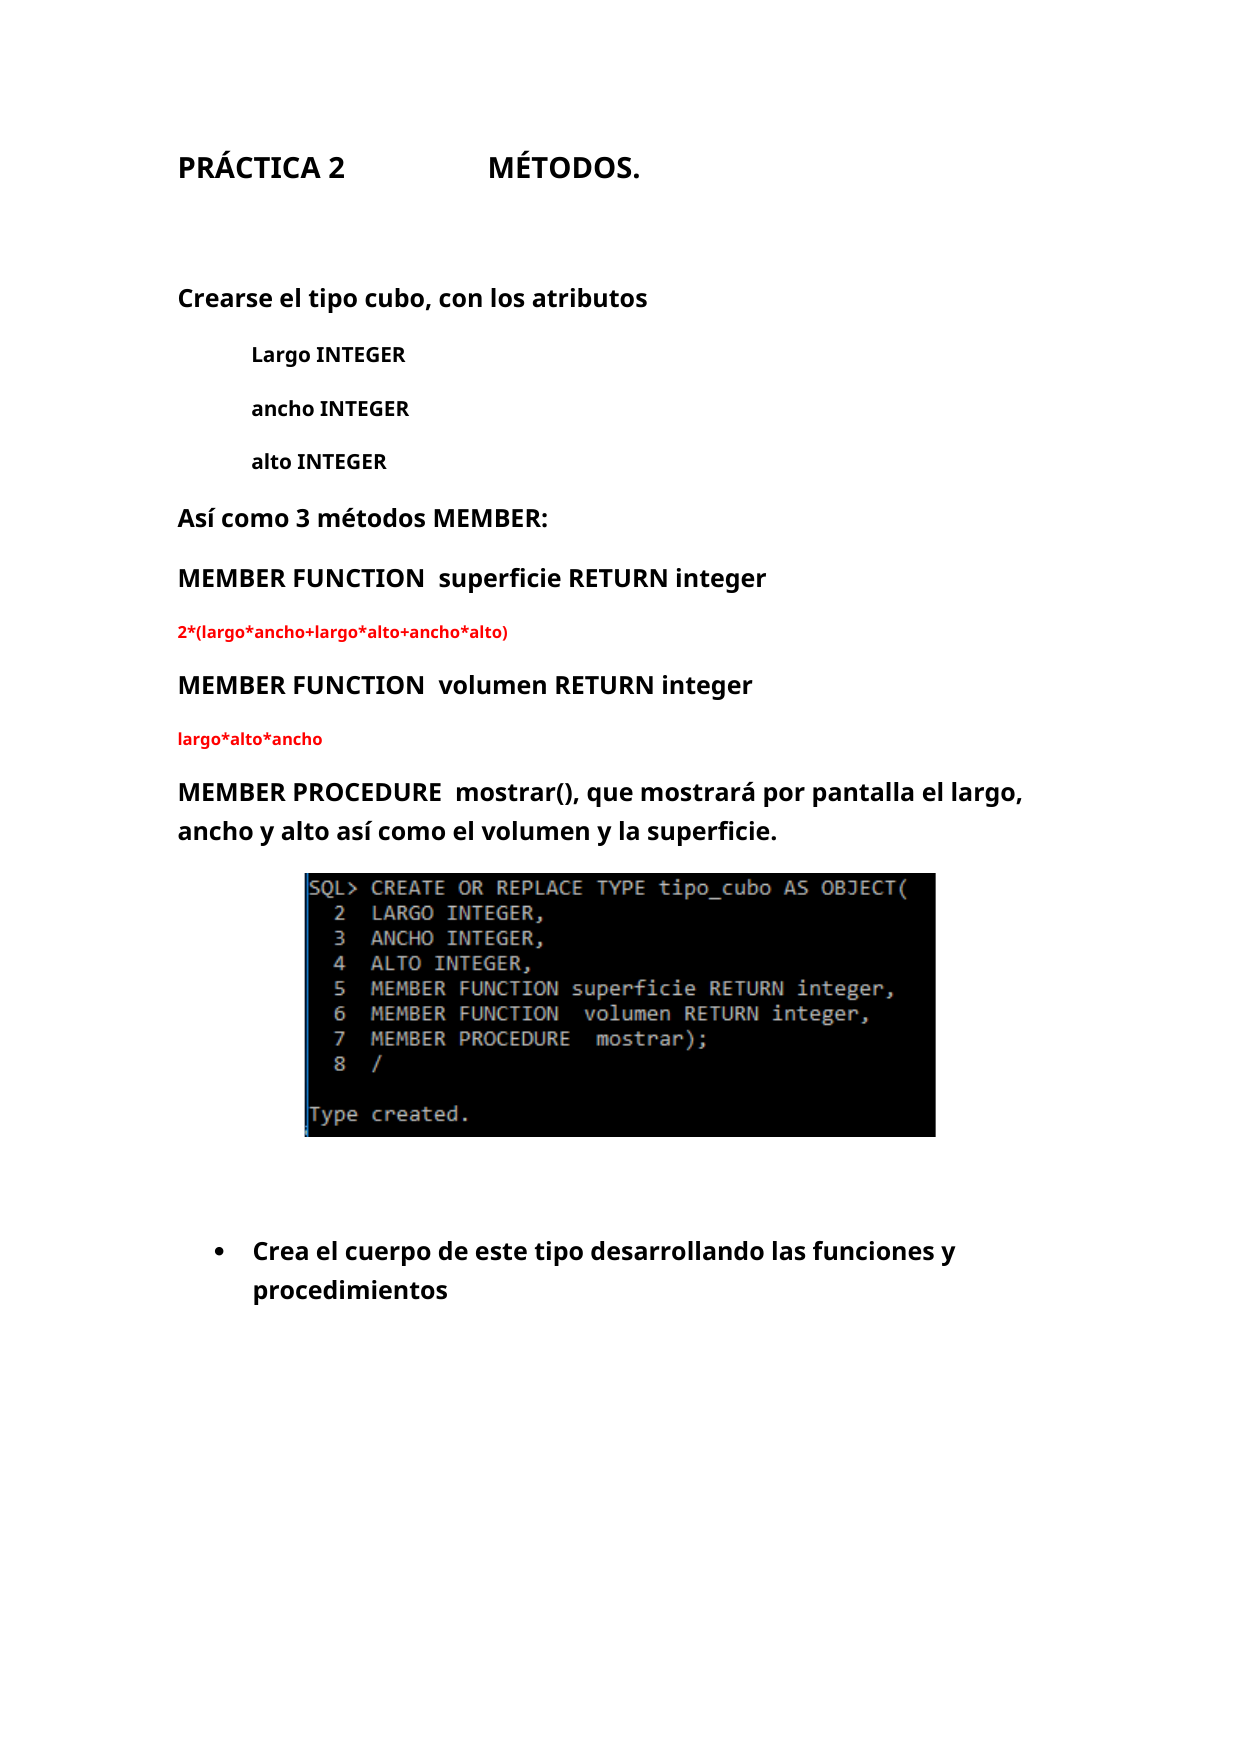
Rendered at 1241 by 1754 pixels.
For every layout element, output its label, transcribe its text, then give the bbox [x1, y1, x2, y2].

list Crea el cuerpo de este tipo desarrollando las funciones y procedimientos [215, 1234, 1063, 1307]
text alto INTEGER [251, 447, 1063, 476]
text MEMBER PROCEDURE mostrar(), que mostrará por pantalla el largo, ancho y alto así como el volumen y la superficie. [177, 774, 1063, 848]
text Largo INTEGER [251, 341, 1063, 369]
text Así como 3 métodos MEMBER: [177, 501, 1063, 535]
text MEMBER FUNCTION superficie RETURN integer [177, 561, 1063, 595]
text largo*alto*ancho [177, 728, 1063, 750]
text ancho INTEGER [251, 394, 1063, 422]
text MEMBER FUNCTION volumen RETURN integer [177, 668, 1063, 702]
text 2*(largo*ancho+largo*alto+ancho*alto) [177, 621, 1063, 643]
text Crearse el tipo cubo, con los atributos [177, 281, 1063, 314]
text PRÁCTICA 2 MÉTODOS. [177, 148, 1063, 187]
picture [304, 873, 936, 1137]
